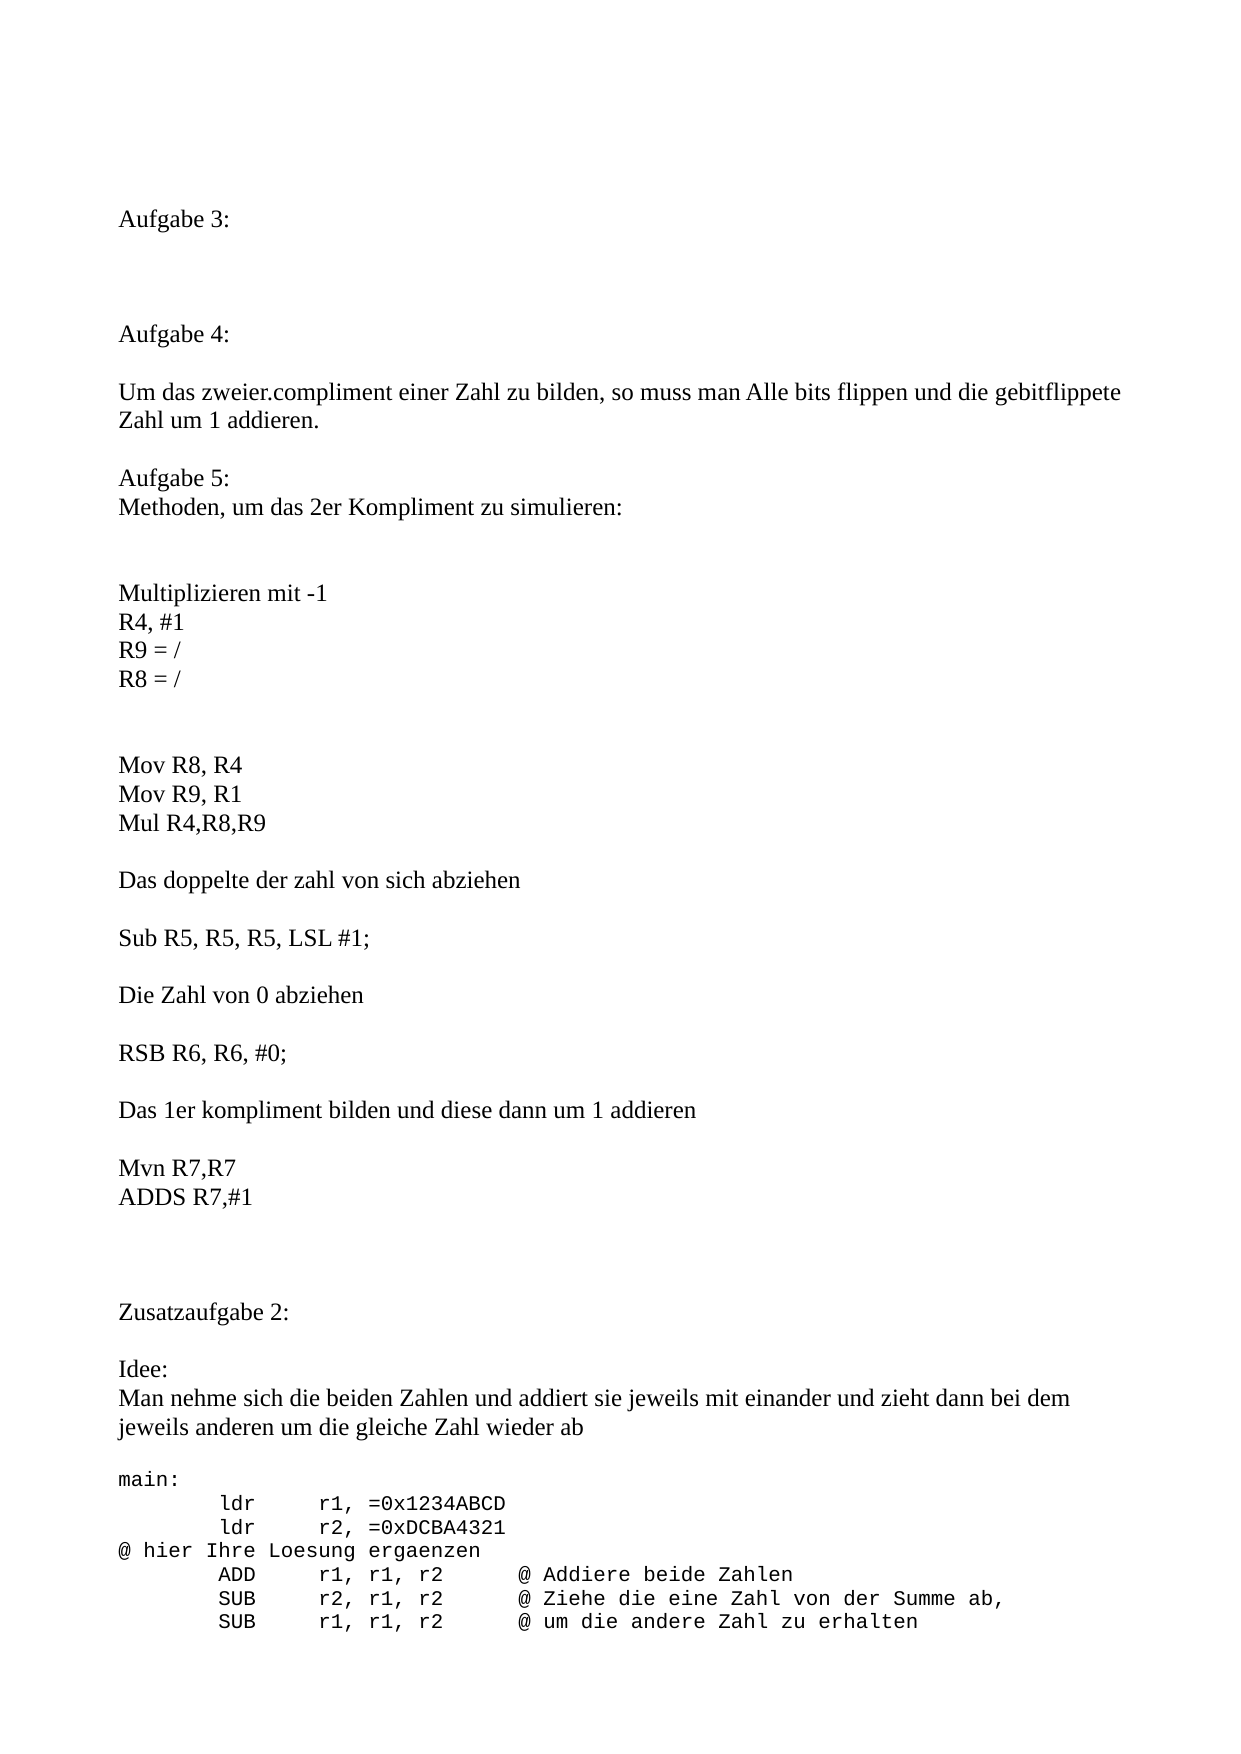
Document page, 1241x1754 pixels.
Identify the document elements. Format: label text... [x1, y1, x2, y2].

text Man nehme sich die beiden Zahlen und addiert sie jeweils mit einander und zieht dann bei dem jeweils anderen um die gleiche Zahl wieder ab [118, 1383, 1122, 1441]
text Sub R5, R5, R5, LSL #1; [118, 923, 1122, 952]
text R4, #1 [118, 607, 1122, 636]
text RSB R6, R6, #0; [118, 1038, 1122, 1067]
text R8 = / [118, 664, 1122, 693]
text Das 1er kompliment bilden und diese dann um 1 addieren [118, 1096, 1122, 1124]
text Das doppelte der zahl von sich abziehen [118, 866, 1122, 894]
text main: [118, 1469, 1122, 1493]
text Aufgabe 5: [118, 463, 1122, 492]
text @ hier Ihre Loesung ergaenzen [118, 1540, 1122, 1564]
text Aufgabe 3: [118, 204, 1122, 233]
text SUB r1, r1, r2 @ um die andere Zahl zu erhalten [118, 1611, 1122, 1635]
text Mov R9, R1 [118, 779, 1122, 808]
text ADD r1, r1, r2 @ Addiere beide Zahlen [118, 1564, 1122, 1588]
text R9 = / [118, 636, 1122, 664]
text ldr r1, =0x1234ABCD [118, 1493, 1122, 1517]
text ADDS R7,#1 [118, 1182, 1122, 1211]
text Methoden, um das 2er Kompliment zu simulieren: [118, 492, 1122, 521]
text Mvn R7,R7 [118, 1153, 1122, 1182]
text Multiplizieren mit -1 [118, 578, 1122, 607]
text Aufgabe 4: [118, 319, 1122, 348]
text Um das zweier.compliment einer Zahl zu bilden, so muss man Alle bits flippen und die gebitflippete Zahl um 1 addieren. [118, 377, 1122, 434]
text Zusatzaufgabe 2: [118, 1297, 1122, 1326]
text SUB r2, r1, r2 @ Ziehe die eine Zahl von der Summe ab, [118, 1588, 1122, 1611]
text Idee: [118, 1354, 1122, 1383]
text Mul R4,R8,R9 [118, 808, 1122, 837]
text Die Zahl von 0 abziehen [118, 981, 1122, 1009]
text ldr r2, =0xDCBA4321 [118, 1517, 1122, 1540]
text Mov R8, R4 [118, 751, 1122, 779]
